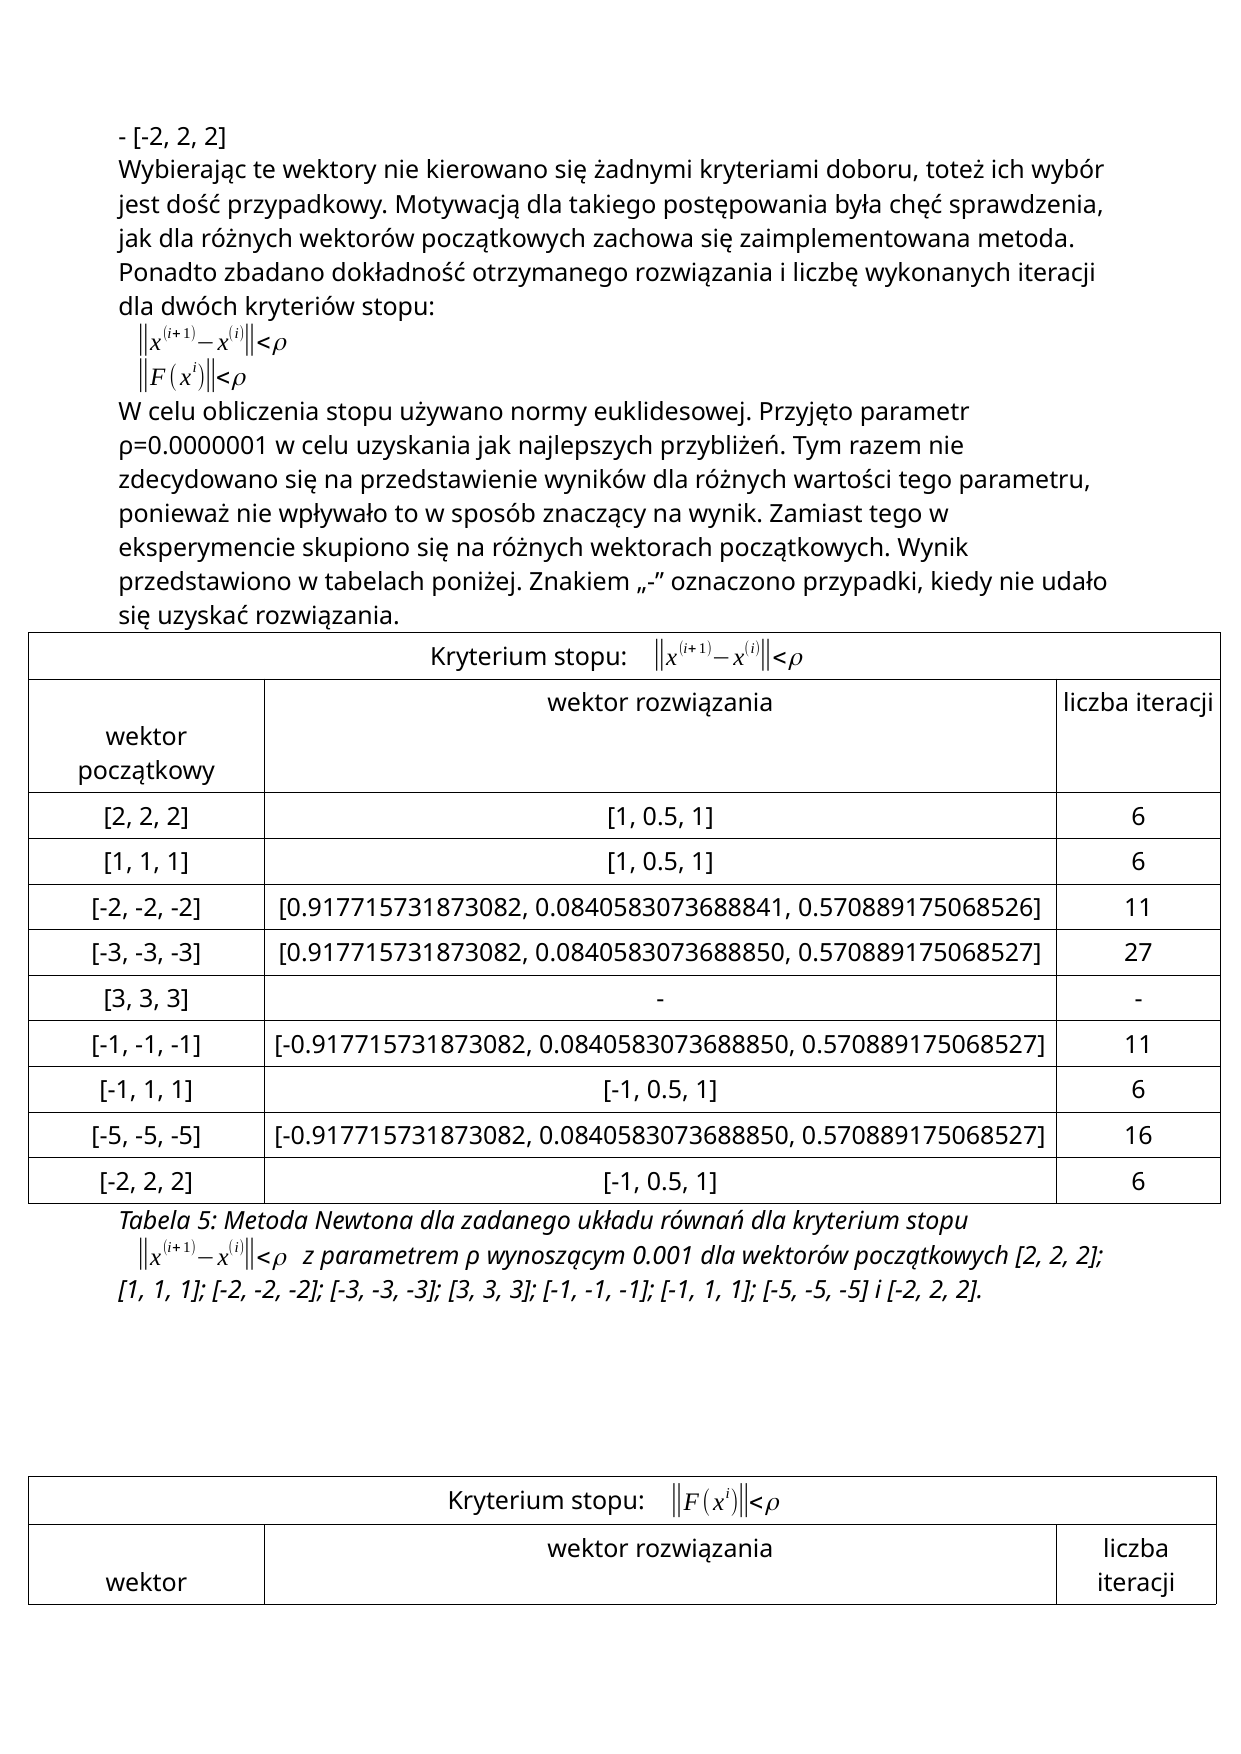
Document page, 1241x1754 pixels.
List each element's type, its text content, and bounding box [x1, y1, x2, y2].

text Ponadto zbadano dokładność otrzymanego rozwiązania i liczbę wykonanych iteracji dla dwóch kryteriów stopu: [118, 254, 1122, 322]
table_header Kryterium stopu: [29, 633, 1220, 678]
table_cell liczba iteracji [1057, 680, 1220, 792]
table_cell liczba iteracji [1057, 1525, 1216, 1604]
text W celu obliczenia stopu używano normy euklidesowej. Przyjęto parametr ρ=0.0000001 w celu uzyskania jak najlepszych przybliżeń. Tym razem nie zdecydowano się na przedstawienie wyników dla różnych wartości tego parametru, ponieważ nie wpływało to w sposób znaczący na wynik. Zamiast tego w eksperymencie skupiono się na różnych wektorach początkowych. Wynik przedstawiono w tabelach poniżej. Znakiem „-” oznaczono przypadki, kiedy nie udało się uzyskać rozwiązania. [118, 393, 1122, 632]
table_cell 6 [1057, 839, 1220, 883]
table_cell - [265, 976, 1056, 1020]
table_cell [-0.917715731873082, 0.0840583073688850, 0.570889175068527] [265, 1113, 1056, 1157]
table_cell [-1, 0.5, 1] [265, 1067, 1056, 1112]
text - [-2, 2, 2] [118, 118, 1122, 152]
table_cell [-5, -5, -5] [29, 1113, 264, 1157]
table_cell 6 [1057, 1067, 1220, 1112]
table_cell 27 [1057, 930, 1220, 975]
table_cell 11 [1057, 1021, 1220, 1066]
table_cell [1, 1, 1] [29, 839, 264, 883]
table_cell 6 [1057, 793, 1220, 838]
table_cell [2, 2, 2] [29, 793, 264, 838]
text Wybierając te wektory nie kierowano się żadnymi kryteriami doboru, toteż ich wybór jest dość przypadkowy. Motywacją dla takiego postępowania była chęć sprawdzenia, jak dla różnych wektorów początkowych zachowa się zaimplementowana metoda. [118, 152, 1122, 254]
text Tabela 5: Metoda Newtona dla zadanego układu równań dla kryterium stopu z parametrem ρ wynoszącym 0.001 dla wektorów początkowych [2, 2, 2];[1, 1, 1]; [-2, -2, -2]; [-3, -3, -3]; [3, 3, 3]; [-1, -1, -1]; [-1, 1, 1]; [-5, -5, -5] i [-2, 2, 2]. [118, 1204, 1122, 1306]
table_cell [-2, 2, 2] [29, 1158, 264, 1203]
table_cell [-1, 0.5, 1] [265, 1158, 1056, 1203]
table_cell [1, 0.5, 1] [265, 839, 1056, 883]
table_header Kryterium stopu: [29, 1477, 1216, 1524]
table_cell 6 [1057, 1158, 1220, 1203]
table_cell 16 [1057, 1113, 1220, 1157]
table_cell [1, 0.5, 1] [265, 793, 1056, 838]
table_cell - [1057, 976, 1220, 1020]
table_cell [-0.917715731873082, 0.0840583073688850, 0.570889175068527] [265, 1021, 1056, 1066]
table_cell wektor [29, 1525, 264, 1604]
table_cell [-3, -3, -3] [29, 930, 264, 975]
table_cell wektor rozwiązania [265, 680, 1056, 792]
table_cell 11 [1057, 885, 1220, 929]
table_cell wektor rozwiązania [265, 1525, 1056, 1604]
table_cell [0.917715731873082, 0.0840583073688841, 0.570889175068526] [265, 885, 1056, 929]
table_cell [-1, 1, 1] [29, 1067, 264, 1112]
table_cell [0.917715731873082, 0.0840583073688850, 0.570889175068527] [265, 930, 1056, 975]
table_cell [3, 3, 3] [29, 976, 264, 1020]
table_cell wektor początkowy [29, 680, 264, 792]
table_cell [-1, -1, -1] [29, 1021, 264, 1066]
table_cell [-2, -2, -2] [29, 885, 264, 929]
